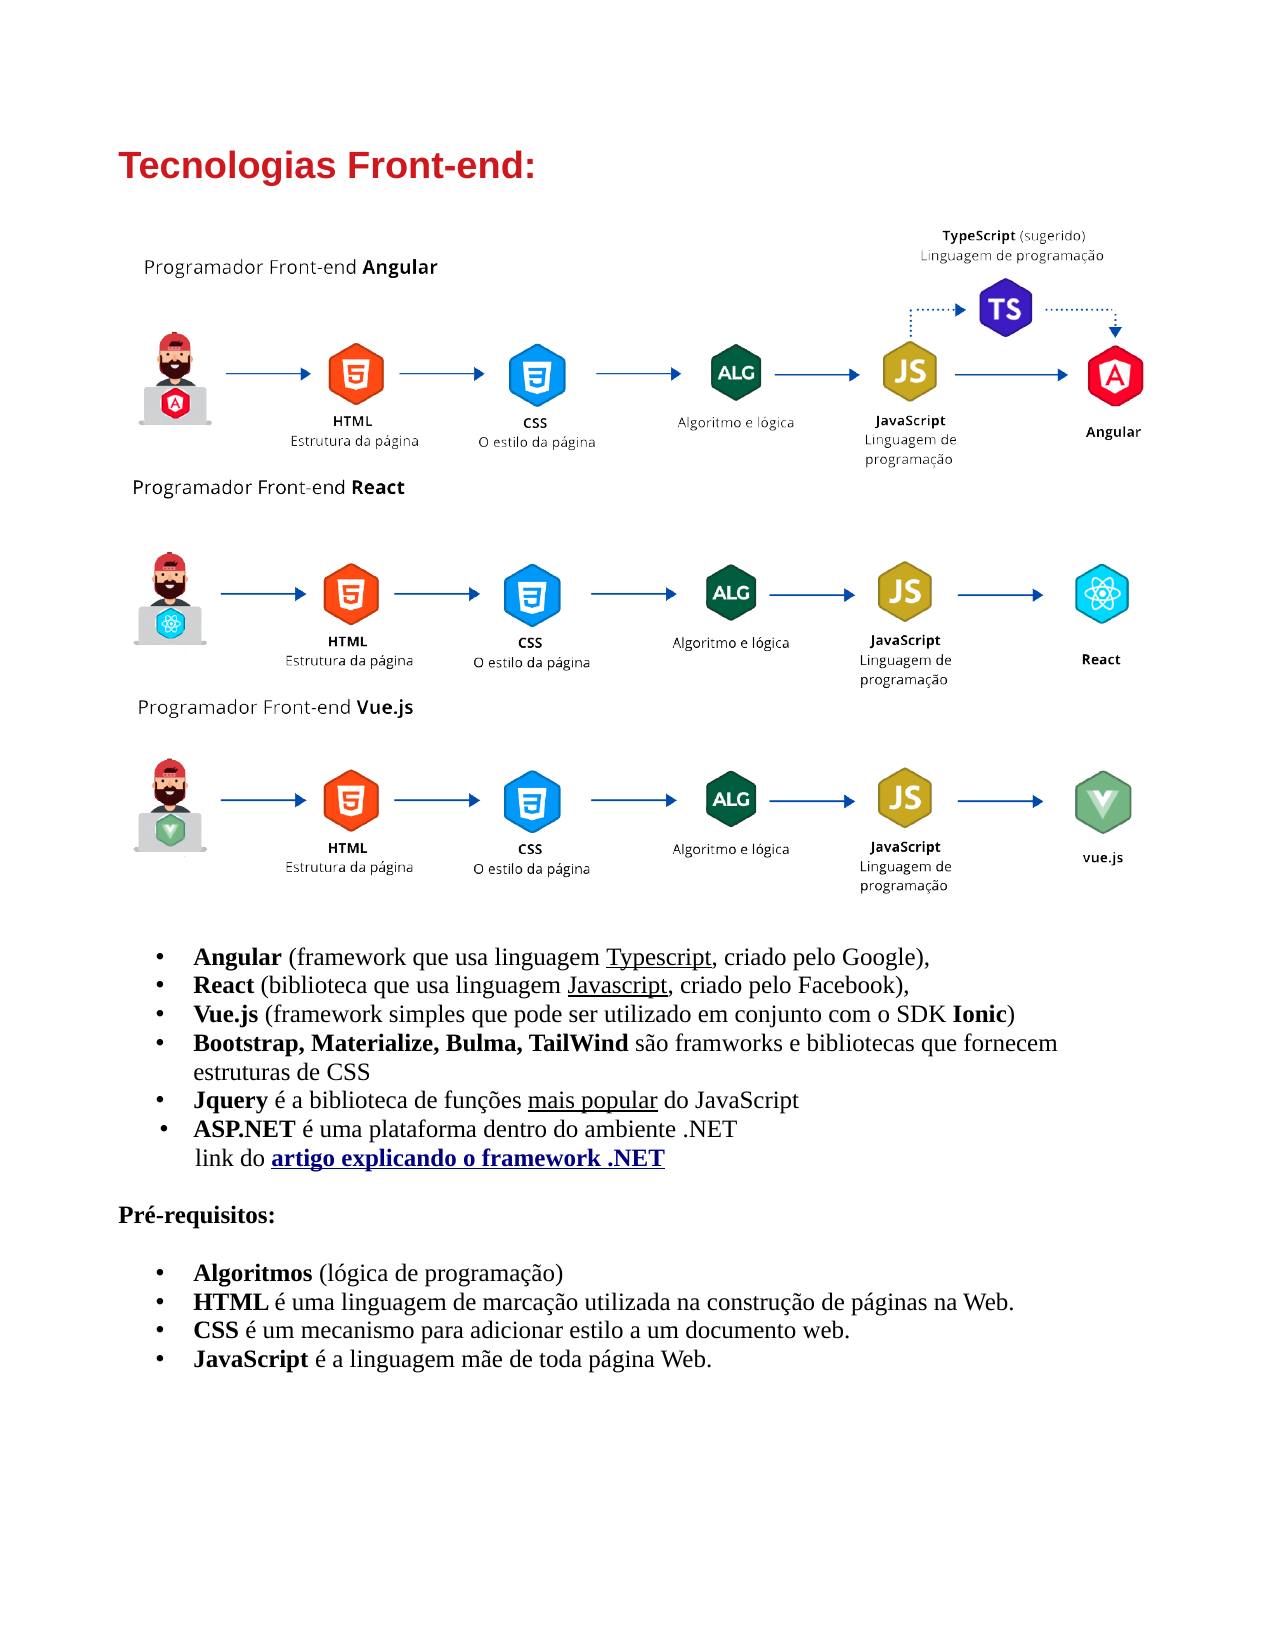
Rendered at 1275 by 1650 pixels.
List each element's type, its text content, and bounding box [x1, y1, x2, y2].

list Algoritmos (lógica de programação) [156, 1258, 1157, 1287]
list CSS é um mecanismo para adicionar estilo a um documento web. [156, 1315, 1157, 1344]
list ASP.NET é uma plataforma dentro do ambiente .NET link do artigo explicando o framework .NET [159, 1114, 1216, 1172]
picture [118, 228, 1157, 913]
list Jquery é a biblioteca de funções mais popular do JavaScript [156, 1085, 1157, 1114]
list JavaScript é a linguagem mãe de toda página Web. [156, 1344, 1157, 1373]
list HTML é uma linguagem de marcação utilizada na construção de páginas na Web. [156, 1287, 1157, 1315]
text Pré-requisitos: [118, 1200, 1157, 1258]
list Vue.js (framework simples que pode ser utilizado em conjunto com o SDK Ionic) [156, 999, 1157, 1028]
list React (biblioteca que usa linguagem Javascript, criado pelo Facebook), [156, 970, 1157, 999]
list Angular (framework que usa linguagem Typescript, criado pelo Google), [156, 942, 1157, 970]
list Bootstrap, Materialize, Bulma, TailWind são framworks e bibliotecas que fornecem estruturas de CSS [156, 1028, 1157, 1085]
subtitle Tecnologias Front-end: [118, 143, 1157, 187]
